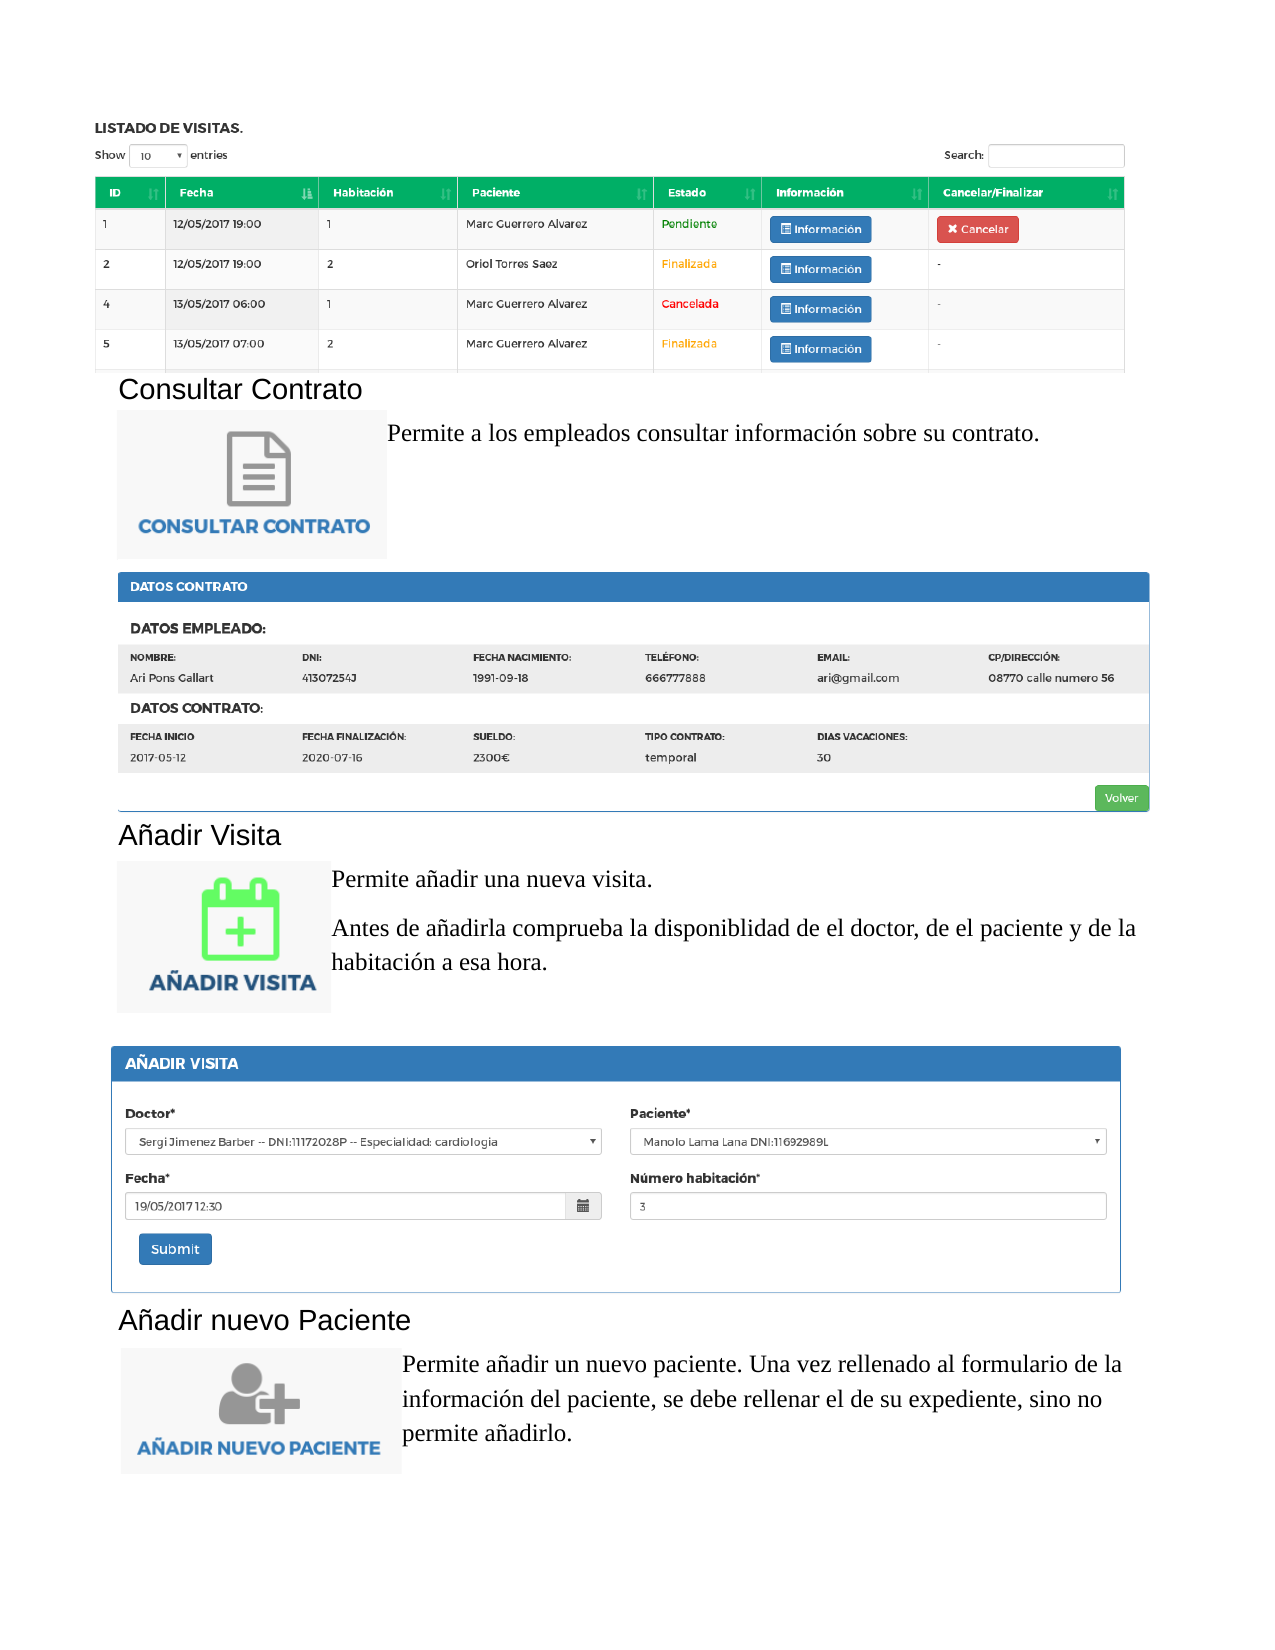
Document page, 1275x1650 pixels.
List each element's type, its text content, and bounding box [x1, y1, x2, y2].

subtitle Añadir Visita [118, 818, 1157, 851]
text Permite añadir un nuevo paciente. Una vez rellenado al formulario de la información del paciente, se debe rellenar el de su expediente, sino no permite añadirlo. [402, 1349, 1157, 1447]
picture [120, 1348, 402, 1474]
picture [116, 410, 1157, 818]
text Permite a los empleados consultar información sobre su contrato. [387, 418, 1157, 447]
text Permite añadir una nueva visita. [332, 864, 1157, 893]
text Antes de añadirla comprueba la disponiblidad de el doctor, de el paciente y de la habitación a esa hora. [332, 913, 1157, 976]
picture [102, 1035, 1142, 1304]
picture [88, 114, 1127, 373]
subtitle Añadir nuevo Paciente [118, 1071, 1157, 1337]
picture [116, 861, 332, 1013]
subtitle Consultar Contrato [118, 118, 1157, 406]
